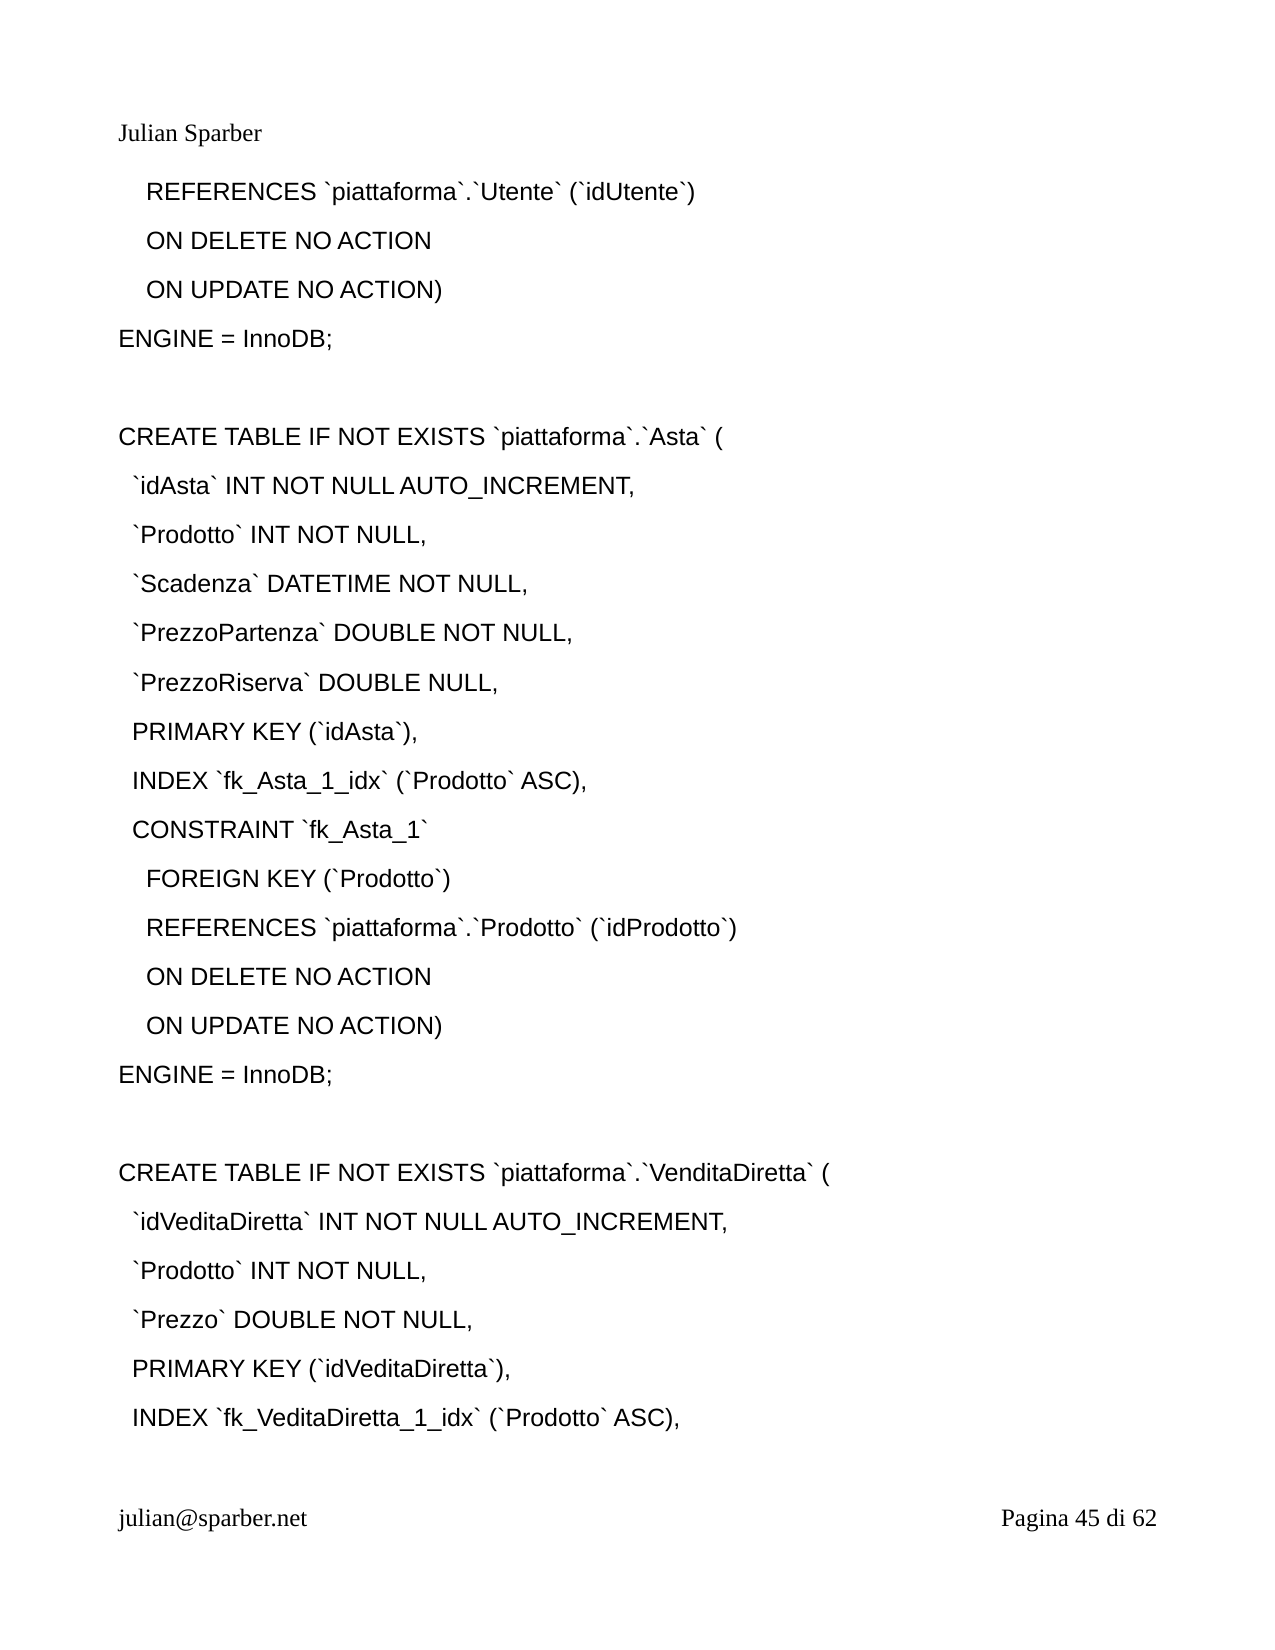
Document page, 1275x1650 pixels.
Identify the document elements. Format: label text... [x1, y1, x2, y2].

text CREATE TABLE IF NOT EXISTS `piattaforma`.`VenditaDiretta` ( [118, 1158, 1157, 1187]
text ON UPDATE NO ACTION) [118, 275, 1157, 304]
text `Prodotto` INT NOT NULL, [118, 1256, 1157, 1285]
text `PrezzoPartenza` DOUBLE NOT NULL, [118, 618, 1157, 647]
text `Prodotto` INT NOT NULL, [118, 520, 1157, 549]
text `idAsta` INT NOT NULL AUTO_INCREMENT, [118, 471, 1157, 500]
text PRIMARY KEY (`idAsta`), [118, 717, 1157, 745]
text `Scadenza` DATETIME NOT NULL, [118, 569, 1157, 598]
text `Prezzo` DOUBLE NOT NULL, [118, 1305, 1157, 1334]
text ENGINE = InnoDB; [118, 324, 1157, 353]
text REFERENCES `piattaforma`.`Utente` (`idUtente`) [118, 177, 1157, 206]
text FOREIGN KEY (`Prodotto`) [118, 864, 1157, 892]
text INDEX `fk_VeditaDiretta_1_idx` (`Prodotto` ASC), [118, 1403, 1157, 1432]
text `idVeditaDiretta` INT NOT NULL AUTO_INCREMENT, [118, 1207, 1157, 1236]
text `PrezzoRiserva` DOUBLE NULL, [118, 667, 1157, 696]
text ENGINE = InnoDB; [118, 1060, 1157, 1089]
text ON DELETE NO ACTION [118, 226, 1157, 255]
text REFERENCES `piattaforma`.`Prodotto` (`idProdotto`) [118, 913, 1157, 942]
text CREATE TABLE IF NOT EXISTS `piattaforma`.`Asta` ( [118, 422, 1157, 451]
text ON UPDATE NO ACTION) [118, 1011, 1157, 1040]
text INDEX `fk_Asta_1_idx` (`Prodotto` ASC), [118, 766, 1157, 794]
text CONSTRAINT `fk_Asta_1` [118, 815, 1157, 843]
text ON DELETE NO ACTION [118, 962, 1157, 991]
text PRIMARY KEY (`idVeditaDiretta`), [118, 1354, 1157, 1383]
